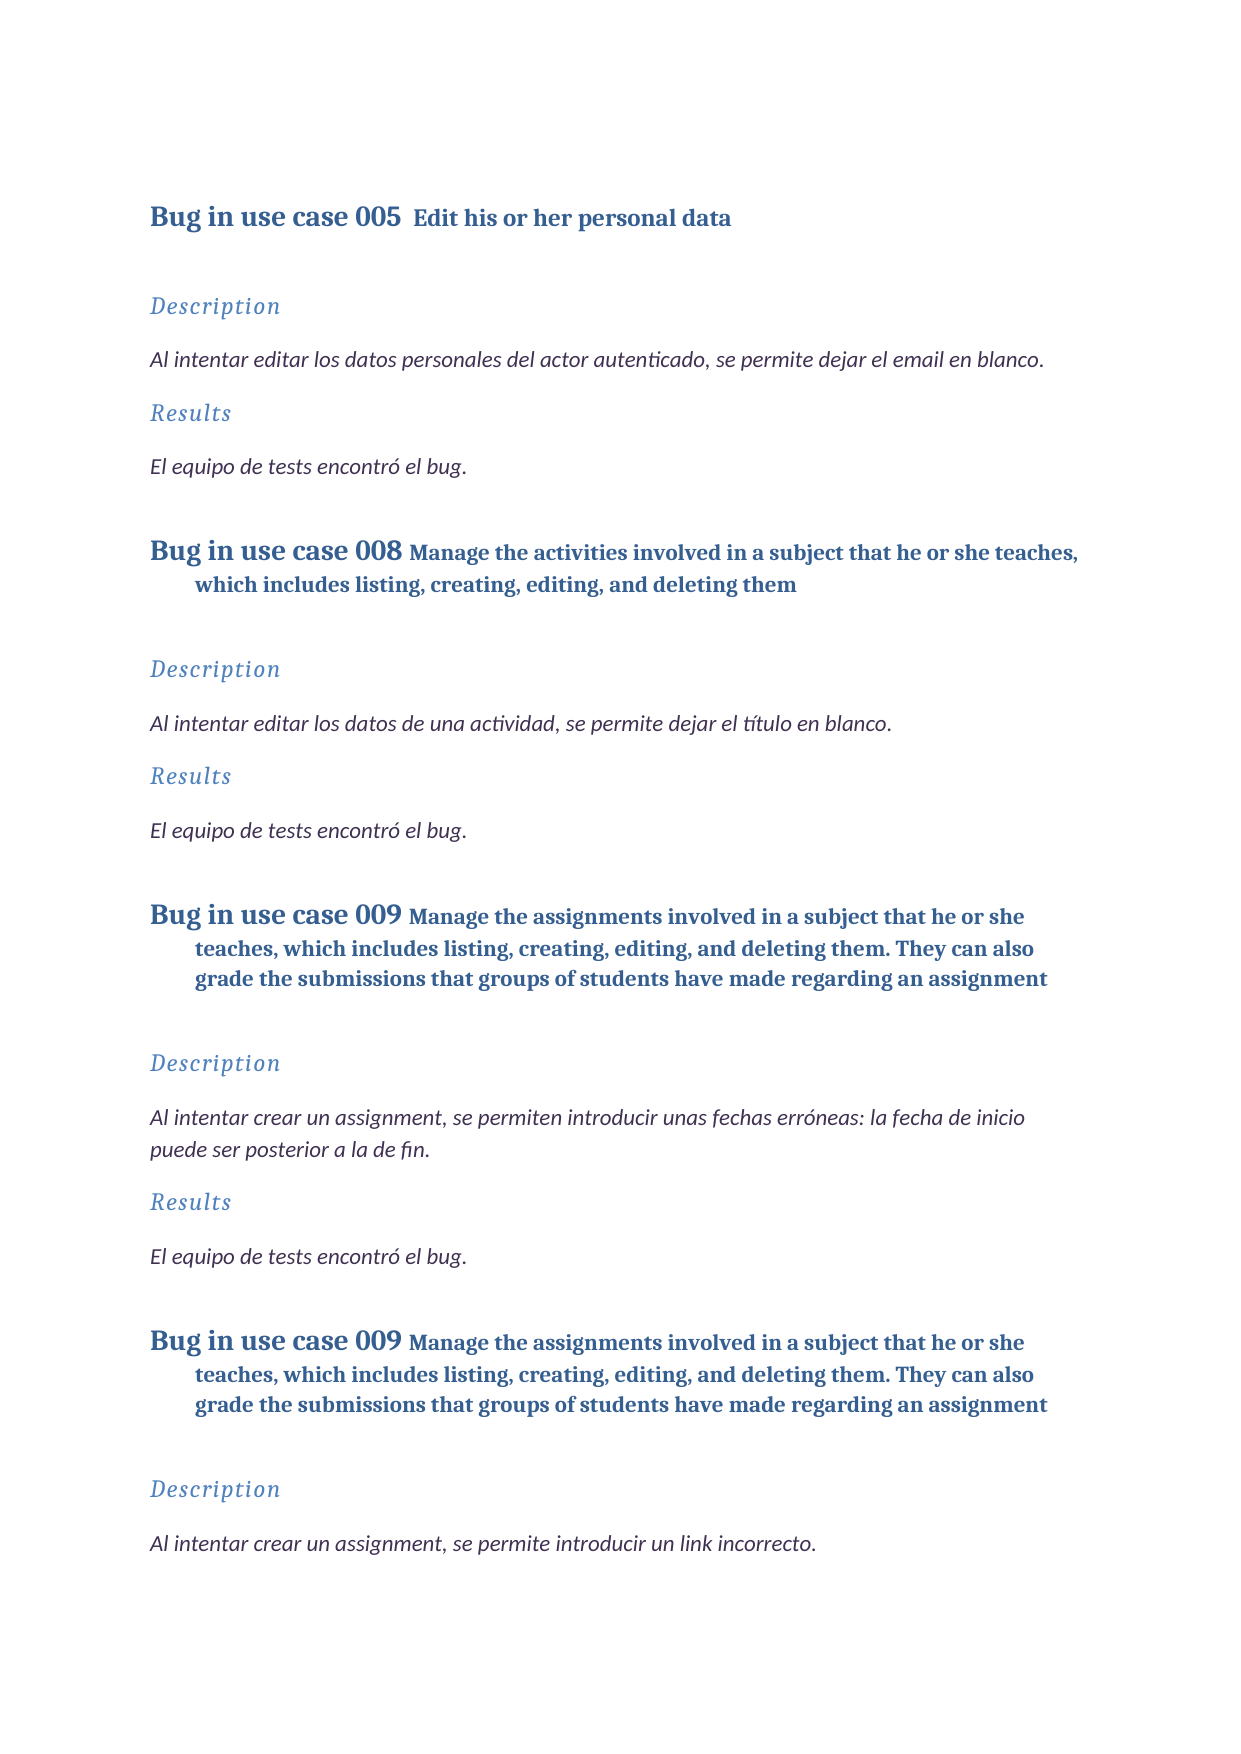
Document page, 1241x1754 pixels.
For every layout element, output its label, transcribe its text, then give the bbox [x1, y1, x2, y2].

text El equipo de tests encontró el bug. [150, 452, 1090, 480]
text El equipo de tests encontró el bug. [150, 1242, 1090, 1270]
text Al intentar crear un assignment, se permiten introducir unas fechas erróneas: la fecha de inicio puede ser posterior a la de fin. [150, 1103, 1090, 1163]
subtitle Description [150, 1049, 1090, 1078]
text Al intentar crear un assignment, se permite introducir un link incorrecto. [150, 1529, 1090, 1557]
text Al intentar editar los datos personales del actor autenticado, se permite dejar el email en blanco. [150, 345, 1090, 373]
subtitle Bug in use case 008 Manage the activities involved in a subject that he or she teaches, which includes listing, creating, editing, and deleting them [150, 534, 1090, 598]
text Al intentar editar los datos de una actividad, se permite dejar el título en blanco. [150, 709, 1090, 737]
subtitle Results [150, 762, 1090, 791]
subtitle Description [150, 655, 1090, 684]
subtitle Bug in use case 009 Manage the assignments involved in a subject that he or she teaches, which includes listing, creating, editing, and deleting them. They can also grade the submissions that groups of students have made regarding an assignment [150, 1324, 1090, 1418]
subtitle Results [150, 1188, 1090, 1217]
subtitle Bug in use case 009 Manage the assignments involved in a subject that he or she teaches, which includes listing, creating, editing, and deleting them. They can also grade the submissions that groups of students have made regarding an assignment [150, 898, 1090, 992]
subtitle Description [150, 292, 1090, 320]
subtitle Bug in use case 005 Edit his or her personal data [150, 200, 1090, 233]
text El equipo de tests encontró el bug. [150, 816, 1090, 844]
subtitle Results [150, 398, 1090, 427]
subtitle Description [150, 1475, 1090, 1503]
